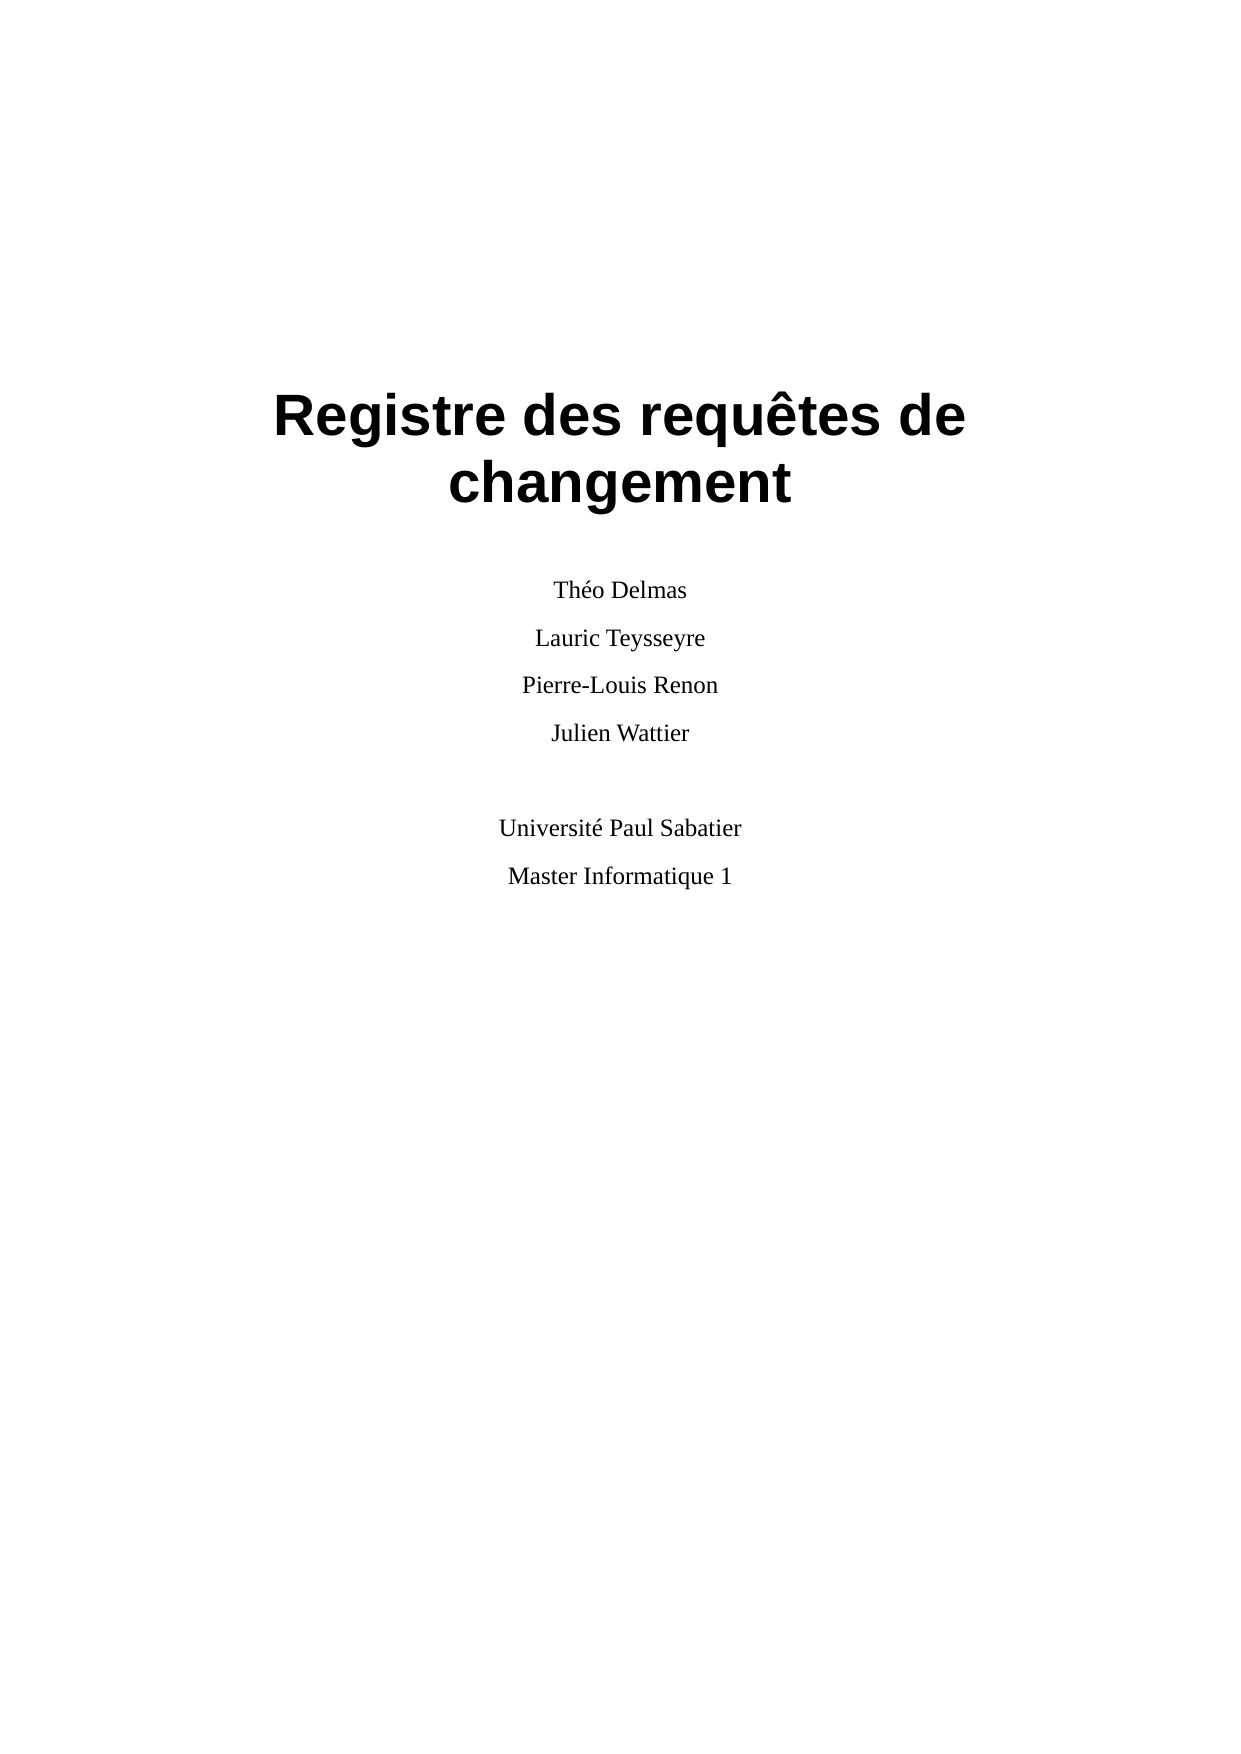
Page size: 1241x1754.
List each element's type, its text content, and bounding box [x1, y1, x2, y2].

text Université Paul Sabatier [118, 813, 1122, 842]
text Pierre-Louis Renon [118, 671, 1122, 699]
title Registre des requêtes de changement [118, 381, 1122, 515]
text Julien Wattier [118, 718, 1122, 747]
text Lauric Teysseyre [118, 623, 1122, 652]
text Théo Delmas [118, 575, 1122, 604]
text Master Informatique 1 [118, 861, 1122, 890]
